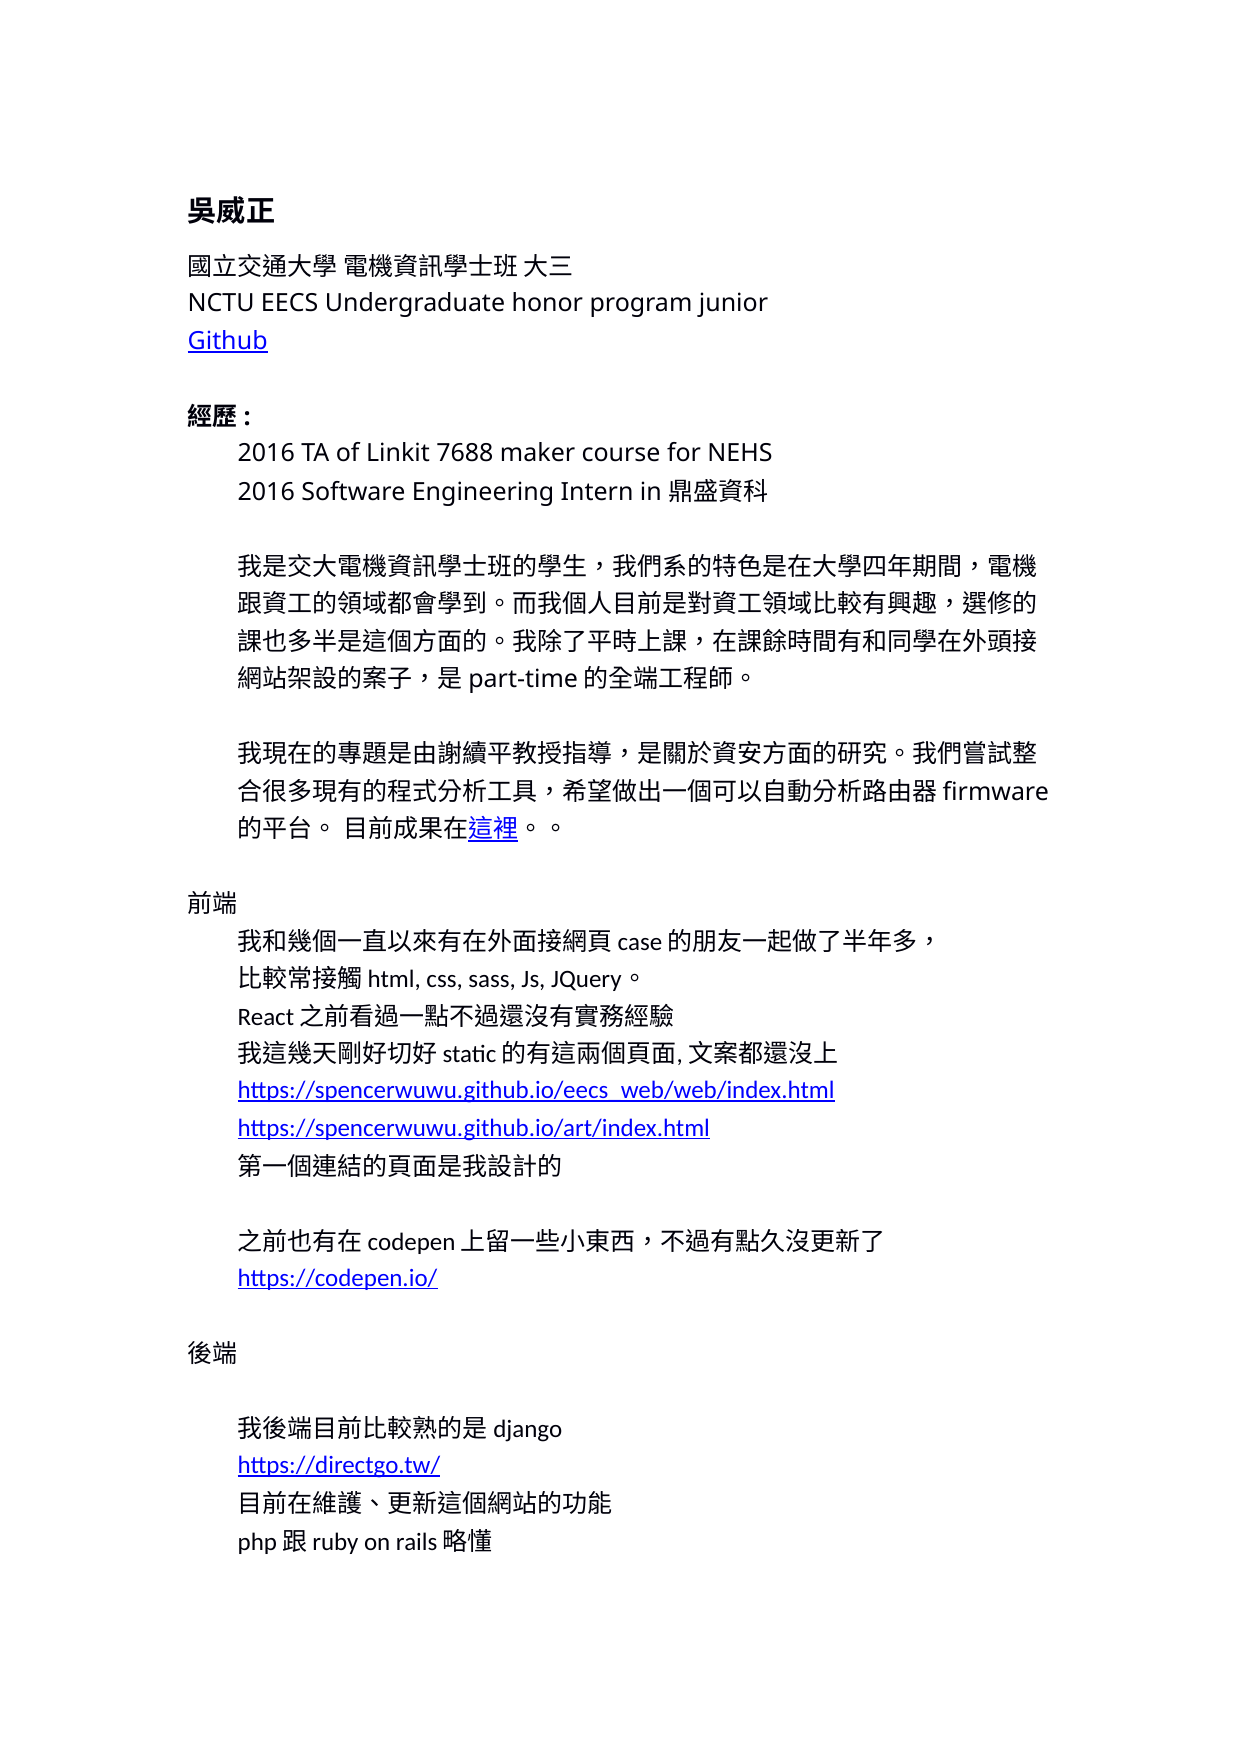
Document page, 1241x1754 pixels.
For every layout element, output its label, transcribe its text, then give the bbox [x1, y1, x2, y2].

text 2016 TA of Linkit 7688 maker course for NEHS [237, 427, 1053, 464]
text NCTU EECS Undergraduate honor program junior [187, 277, 1053, 314]
text php跟ruby on rails略懂 [187, 1514, 1053, 1552]
text 前端 [187, 877, 1053, 914]
text 我後端目前比較熟的是 django https://directgo.tw/ 目前在維護、更新這個網站的功能 [237, 1364, 1053, 1514]
text 我現在的專題是由謝續平教授指導，是關於資安方面的研究。我們嘗試整合很多現有的程式分析工具，希望做出一個可以自動分析路由器firmware的平台。 目前成果在這裡。。 [237, 727, 1053, 839]
text Github [187, 314, 1053, 352]
text 國立交通大學 電機資訊學士班 大三 [187, 239, 1053, 277]
text 吳威正 [187, 164, 1053, 239]
text 經歷 : [187, 389, 1053, 427]
text 後端 [187, 1327, 1053, 1364]
text 我和幾個一直以來有在外面接網頁case的朋友一起做了半年多， 比較常接觸html, css, sass, Js, JQuery。 React之前看過一點不過還沒有實務經驗 我這幾天剛好切好static的有這兩個頁面, 文案都還沒上 https://spencerwuwu.github.io/eecs_web/web/index.html https://spencerwuwu.github.io/art/index.html 第一個連結的頁面是我設計的 之前也有在codepen上留一些小東西，不過有點久沒更新了 https://codepen.io/ [237, 914, 1053, 1327]
text 我是交大電機資訊學士班的學生，我們系的特色是在大學四年期間，電機跟資工的領域都會學到。而我個人目前是對資工領域比較有興趣，選修的課也多半是這個方面的。我除了平時上課，在課餘時間有和同學在外頭接網站架設的案子，是 part-time的全端工程師。 [237, 539, 1053, 689]
text 2016 Software Engineering Intern in 鼎盛資科 [237, 464, 1053, 502]
